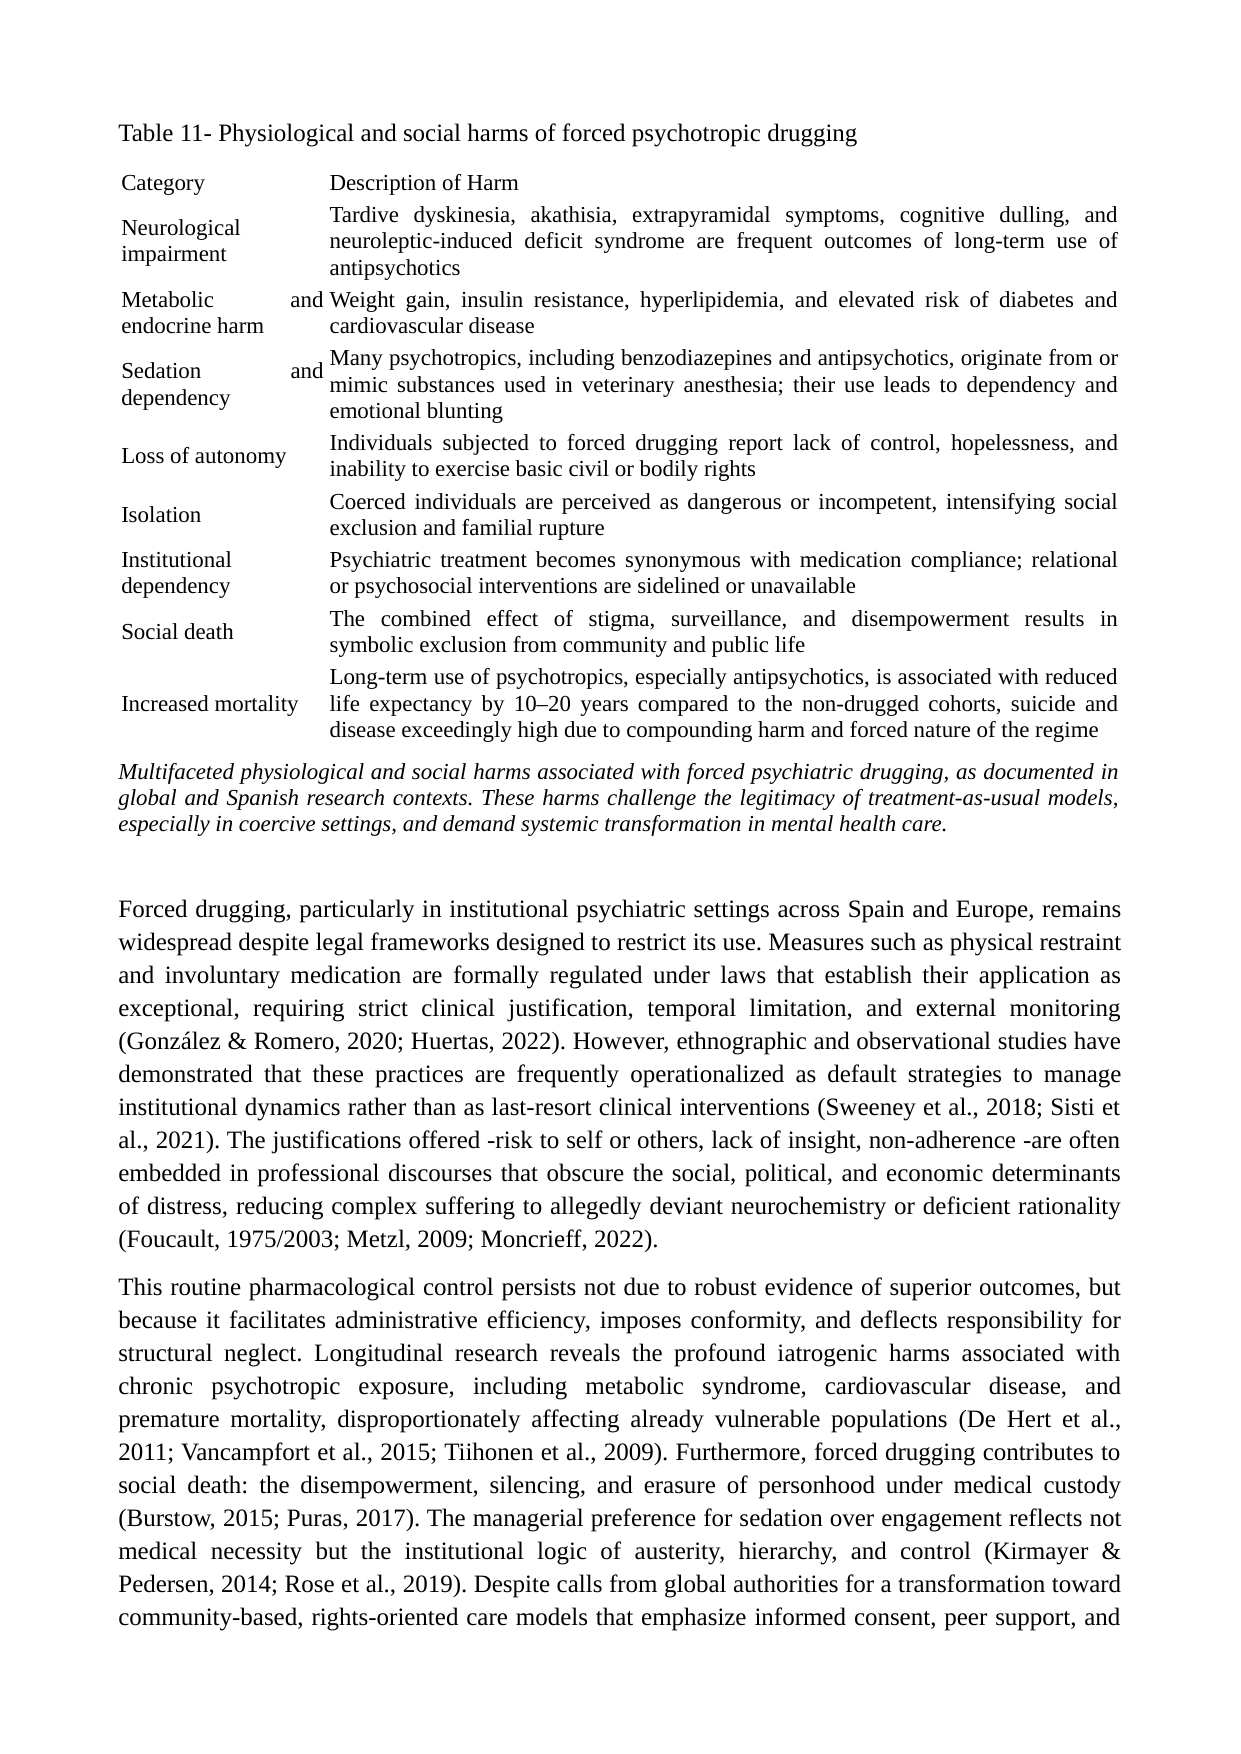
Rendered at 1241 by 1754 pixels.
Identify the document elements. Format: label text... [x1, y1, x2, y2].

table_cell Weight gain, insulin resistance, hyperlipidemia, and elevated risk of diabetes and cardiovascular disease [326, 283, 1122, 341]
table_cell Many psychotropics, including benzodiazepines and antipsychotics, originate from or mimic substances used in veterinary anesthesia; their use leads to dependency and emotional blunting [326, 341, 1122, 426]
table_cell Metabolic and endocrine harm [118, 283, 326, 341]
table_cell Increased mortality [118, 660, 326, 745]
text Multifaceted physiological and social harms associated with forced psychiatric drugging, as documented in global and Spanish research contexts. These harms challenge the legitimacy of treatment-as-usual models, especially in coercive settings, and demand systemic transformation in mental health care. [118, 758, 1122, 837]
table_cell Sedation and dependency [118, 341, 326, 426]
table_cell Loss of autonomy [118, 426, 326, 485]
table_cell Long-term use of psychotropics, especially antipsychotics, is associated with reduced life expectancy by 10–20 years compared to the non-drugged cohorts, suicide and disease exceedingly high due to compounding harm and forced nature of the regime [326, 660, 1122, 745]
table_header Description of Harm [326, 166, 1122, 198]
table_cell Social death [118, 602, 326, 660]
text Forced drugging, particularly in institutional psychiatric settings across Spain and Europe, remains widespread despite legal frameworks designed to restrict its use. Measures such as physical restraint and involuntary medication are formally regulated under laws that establish their application as exceptional, requiring strict clinical justification, temporal limitation, and external monitoring (González & Romero, 2020; Huertas, 2022). However, ethnographic and observational studies have demonstrated that these practices are frequently operationalized as default strategies to manage institutional dynamics rather than as last-resort clinical interventions (Sweeney et al., 2018; Sisti et al., 2021). The justifications offered -risk to self or others, lack of insight, non-adherence -are often embedded in professional discourses that obscure the social, political, and economic determinants of distress, reducing complex suffering to allegedly deviant neurochemistry or deficient rationality (Foucault, 1975/2003; Metzl, 2009; Moncrieff, 2022). [118, 894, 1122, 1253]
table_cell Neurological impairment [118, 198, 326, 283]
table_cell The combined effect of stigma, surveillance, and disempowerment results in symbolic exclusion from community and public life [326, 602, 1122, 660]
table_cell Psychiatric treatment becomes synonymous with medication compliance; relational or psychosocial interventions are sidelined or unavailable [326, 543, 1122, 602]
table_cell Tardive dyskinesia, akathisia, extrapyramidal symptoms, cognitive dulling, and neuroleptic-induced deficit syndrome are frequent outcomes of long-term use of antipsychotics [326, 198, 1122, 283]
text This routine pharmacological control persists not due to robust evidence of superior outcomes, but because it facilitates administrative efficiency, imposes conformity, and deflects responsibility for structural neglect. Longitudinal research reveals the profound iatrogenic harms associated with chronic psychotropic exposure, including metabolic syndrome, cardiovascular disease, and premature mortality, disproportionately affecting already vulnerable populations (De Hert et al., 2011; Vancampfort et al., 2015; Tiihonen et al., 2009). Furthermore, forced drugging contributes to social death: the disempowerment, silencing, and erasure of personhood under medical custody (Burstow, 2015; Puras, 2017). The managerial preference for sedation over engagement reflects not medical necessity but the institutional logic of austerity, hierarchy, and control (Kirmayer & Pedersen, 2014; Rose et al., 2019). Despite calls from global authorities for a transformation toward community-based, rights-oriented care models that emphasize informed consent, peer support, and [118, 1272, 1122, 1631]
table_cell Coerced individuals are perceived as dangerous or incompetent, intensifying social exclusion and familial rupture [326, 485, 1122, 543]
text Table 11- Physiological and social harms of forced psychotropic drugging [118, 118, 1122, 147]
table_cell Isolation [118, 485, 326, 543]
table_cell Individuals subjected to forced drugging report lack of control, hopelessness, and inability to exercise basic civil or bodily rights [326, 426, 1122, 485]
table_cell Institutional dependency [118, 543, 326, 602]
table_header Category [118, 166, 326, 198]
